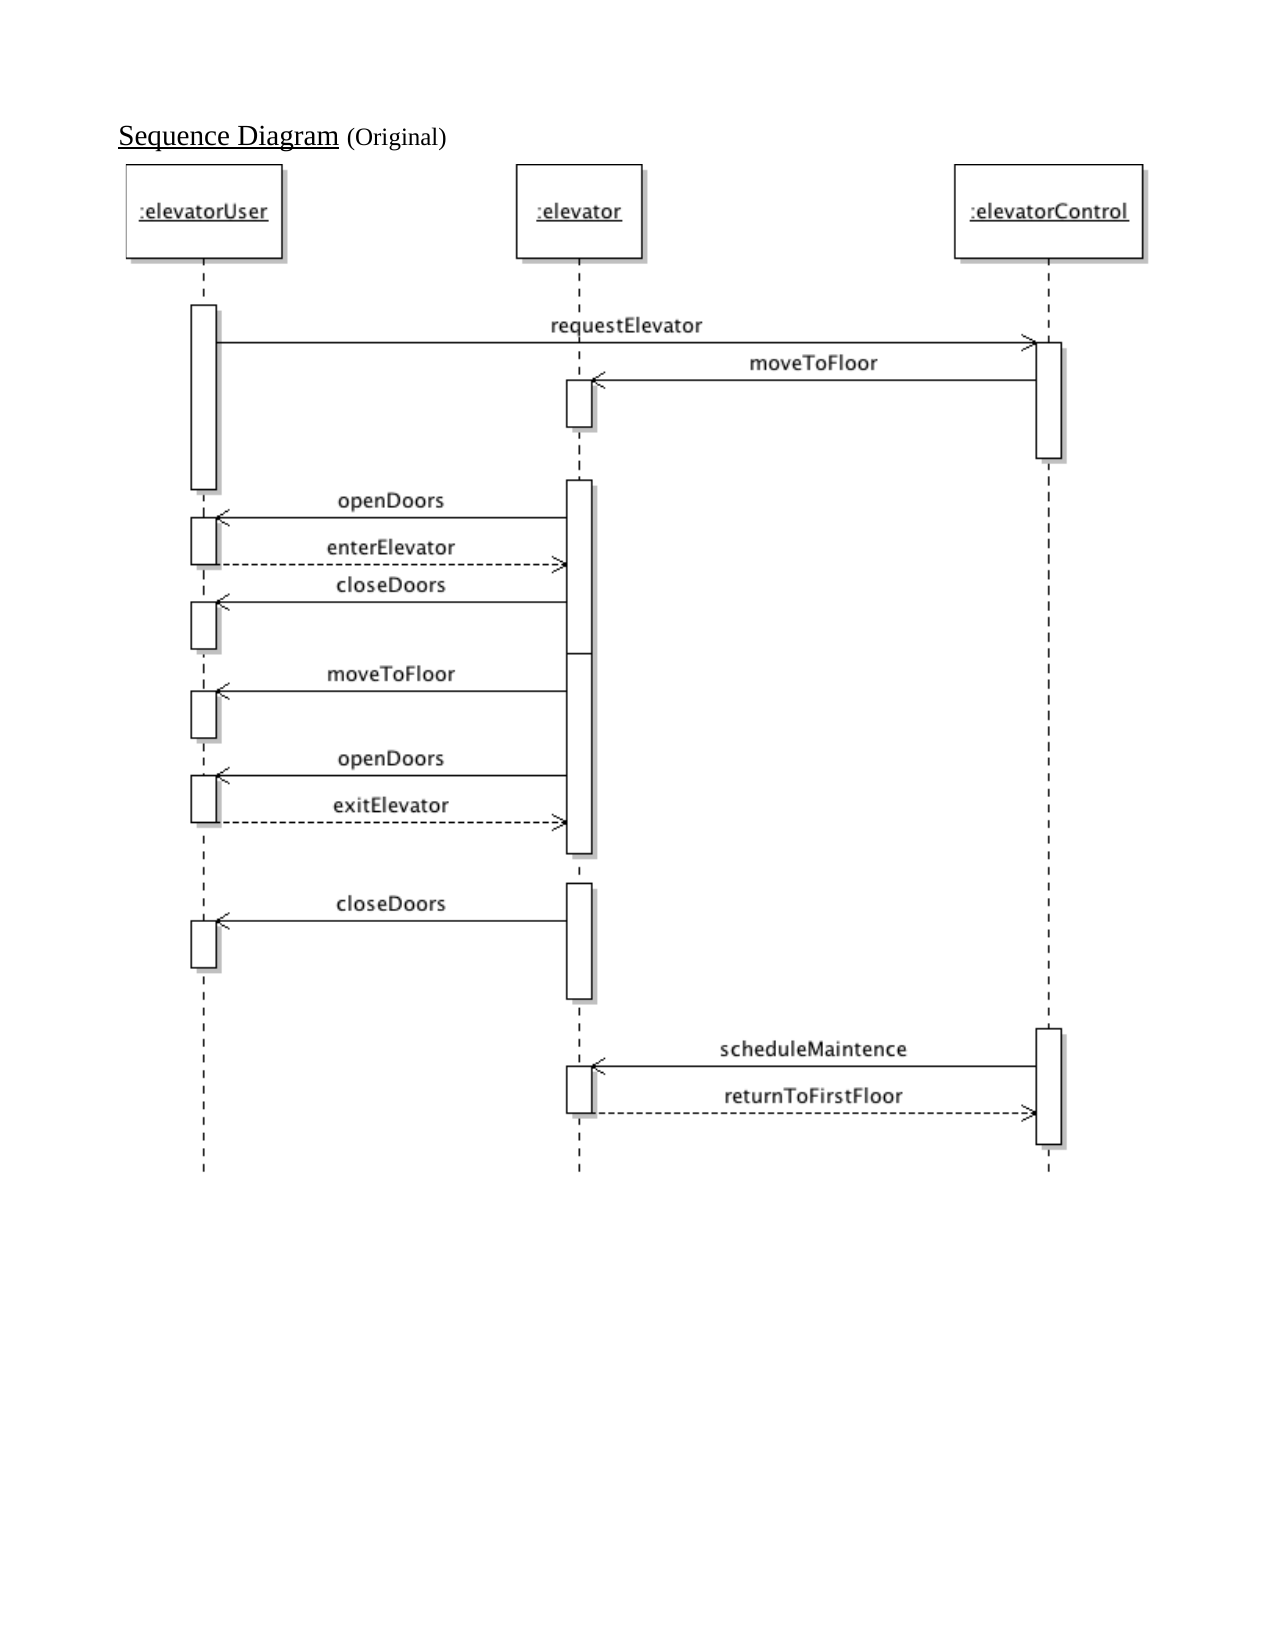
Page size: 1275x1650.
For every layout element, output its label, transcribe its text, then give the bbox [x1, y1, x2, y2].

text Sequence Diagram (Original) [118, 118, 1157, 152]
picture [125, 164, 1150, 1183]
